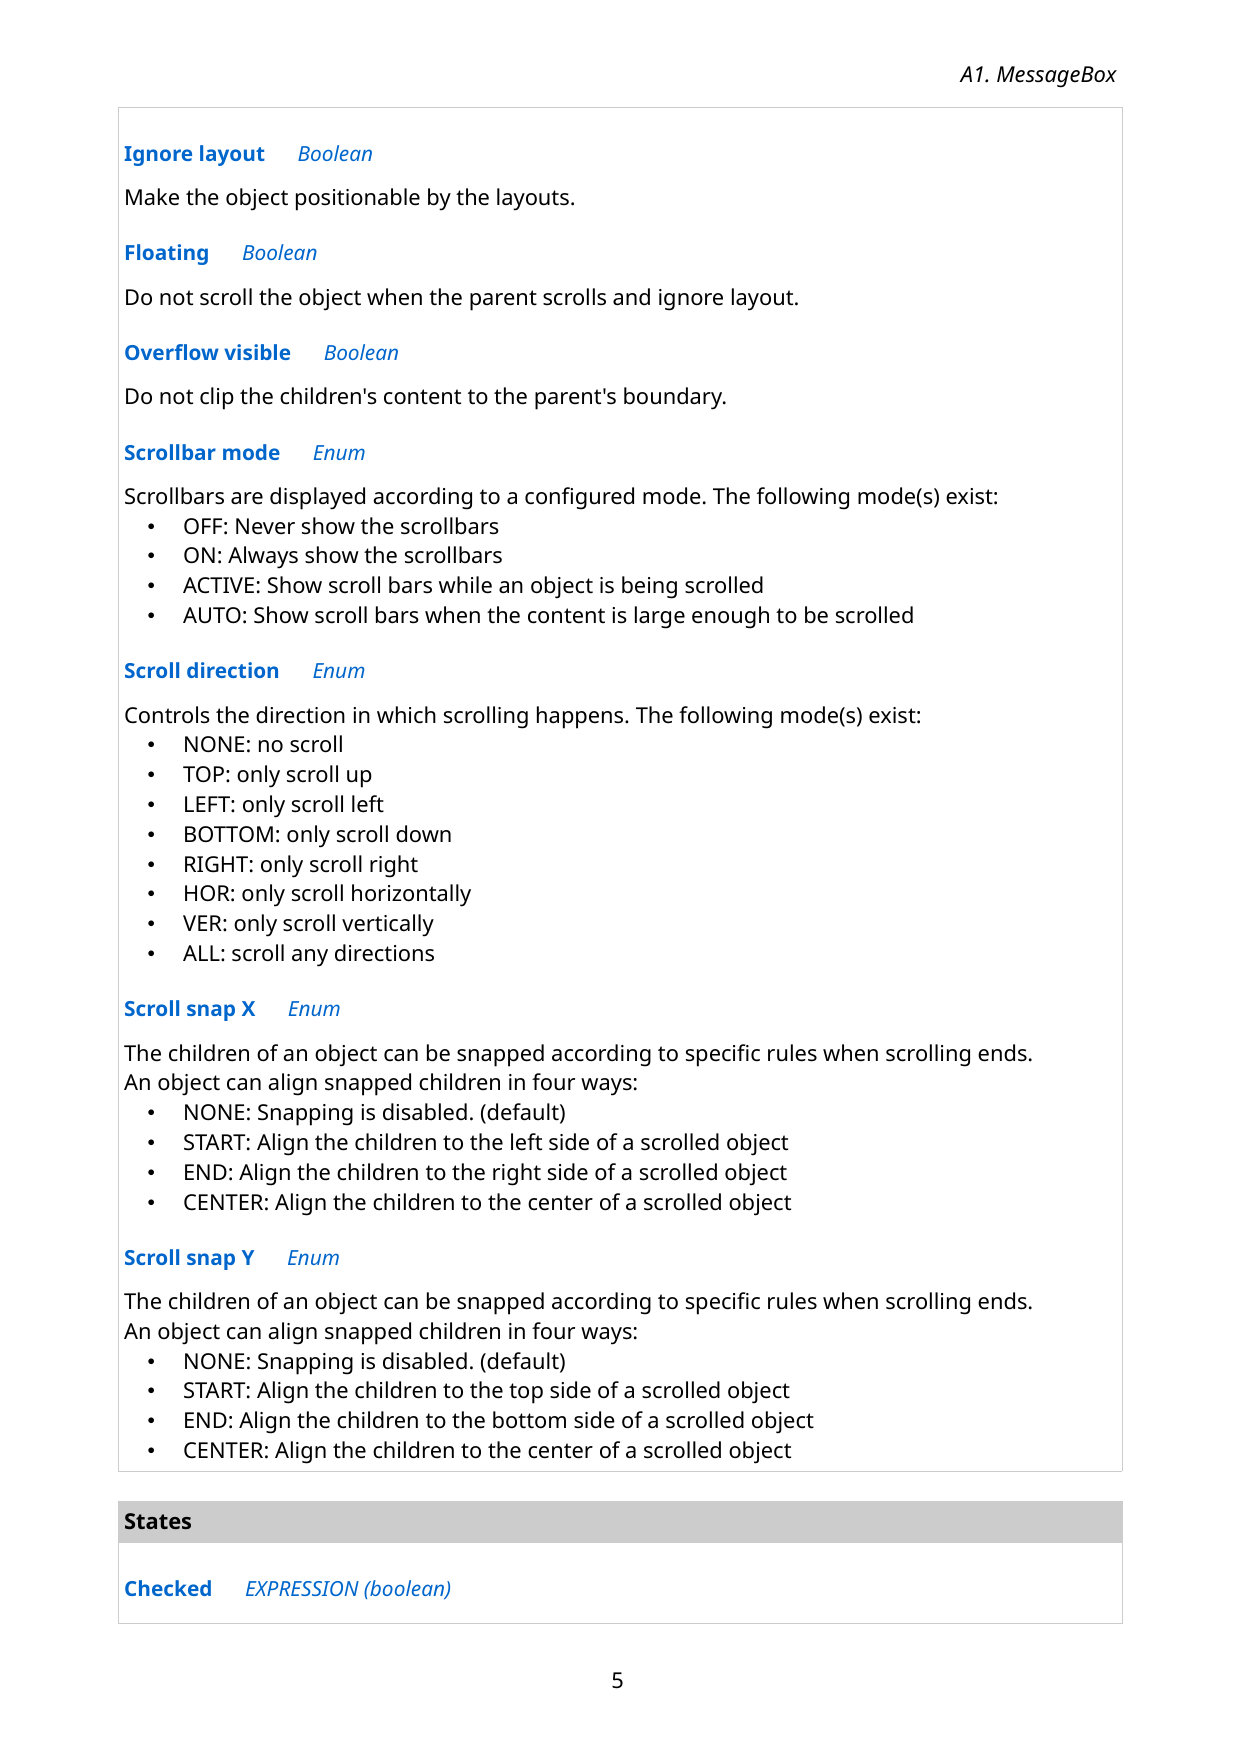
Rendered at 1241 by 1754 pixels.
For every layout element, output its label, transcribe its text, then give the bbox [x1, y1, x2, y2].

table_header States [119, 1502, 1122, 1542]
table_cell Ignore layout Boolean Make the object positionable by the layouts. Floating Boolean Do not scroll the object when the parent scrolls and ignore layout. Overflow visible Boolean Do not clip the children's content to the parent's boundary. Scrollbar mode Enum Scrollbars are displayed according to a configured mode. The following mode(s) exist: OFF: Never show the scrollbars ON: Always show the scrollbars ACTIVE: Show scroll bars while an object is being scrolled AUTO: Show scroll bars when the content is large enough to be scrolled Scroll direction Enum Controls the direction in which scrolling happens. The following mode(s) exist: NONE: no scroll TOP: only scroll up LEFT: only scroll left BOTTOM: only scroll down RIGHT: only scroll right HOR: only scroll horizontally VER: only scroll vertically ALL: scroll any directions Scroll snap X Enum The children of an object can be snapped according to specific rules when scrolling ends. An object can align snapped children in four ways: NONE: Snapping is disabled. (default) START: Align the children to the left side of a scrolled object END: Align the children to the right side of a scrolled object CENTER: Align the children to the center of a scrolled object Scroll snap Y Enum The children of an object can be snapped according to specific rules when scrolling ends. An object can align snapped children in four ways: NONE: Snapping is disabled. (default) START: Align the children to the top side of a scrolled object END: Align the children to the bottom side of a scrolled object CENTER: Align the children to the center of a scrolled object [119, 108, 1122, 1471]
table_cell Checked EXPRESSION (boolean) [119, 1543, 1122, 1623]
